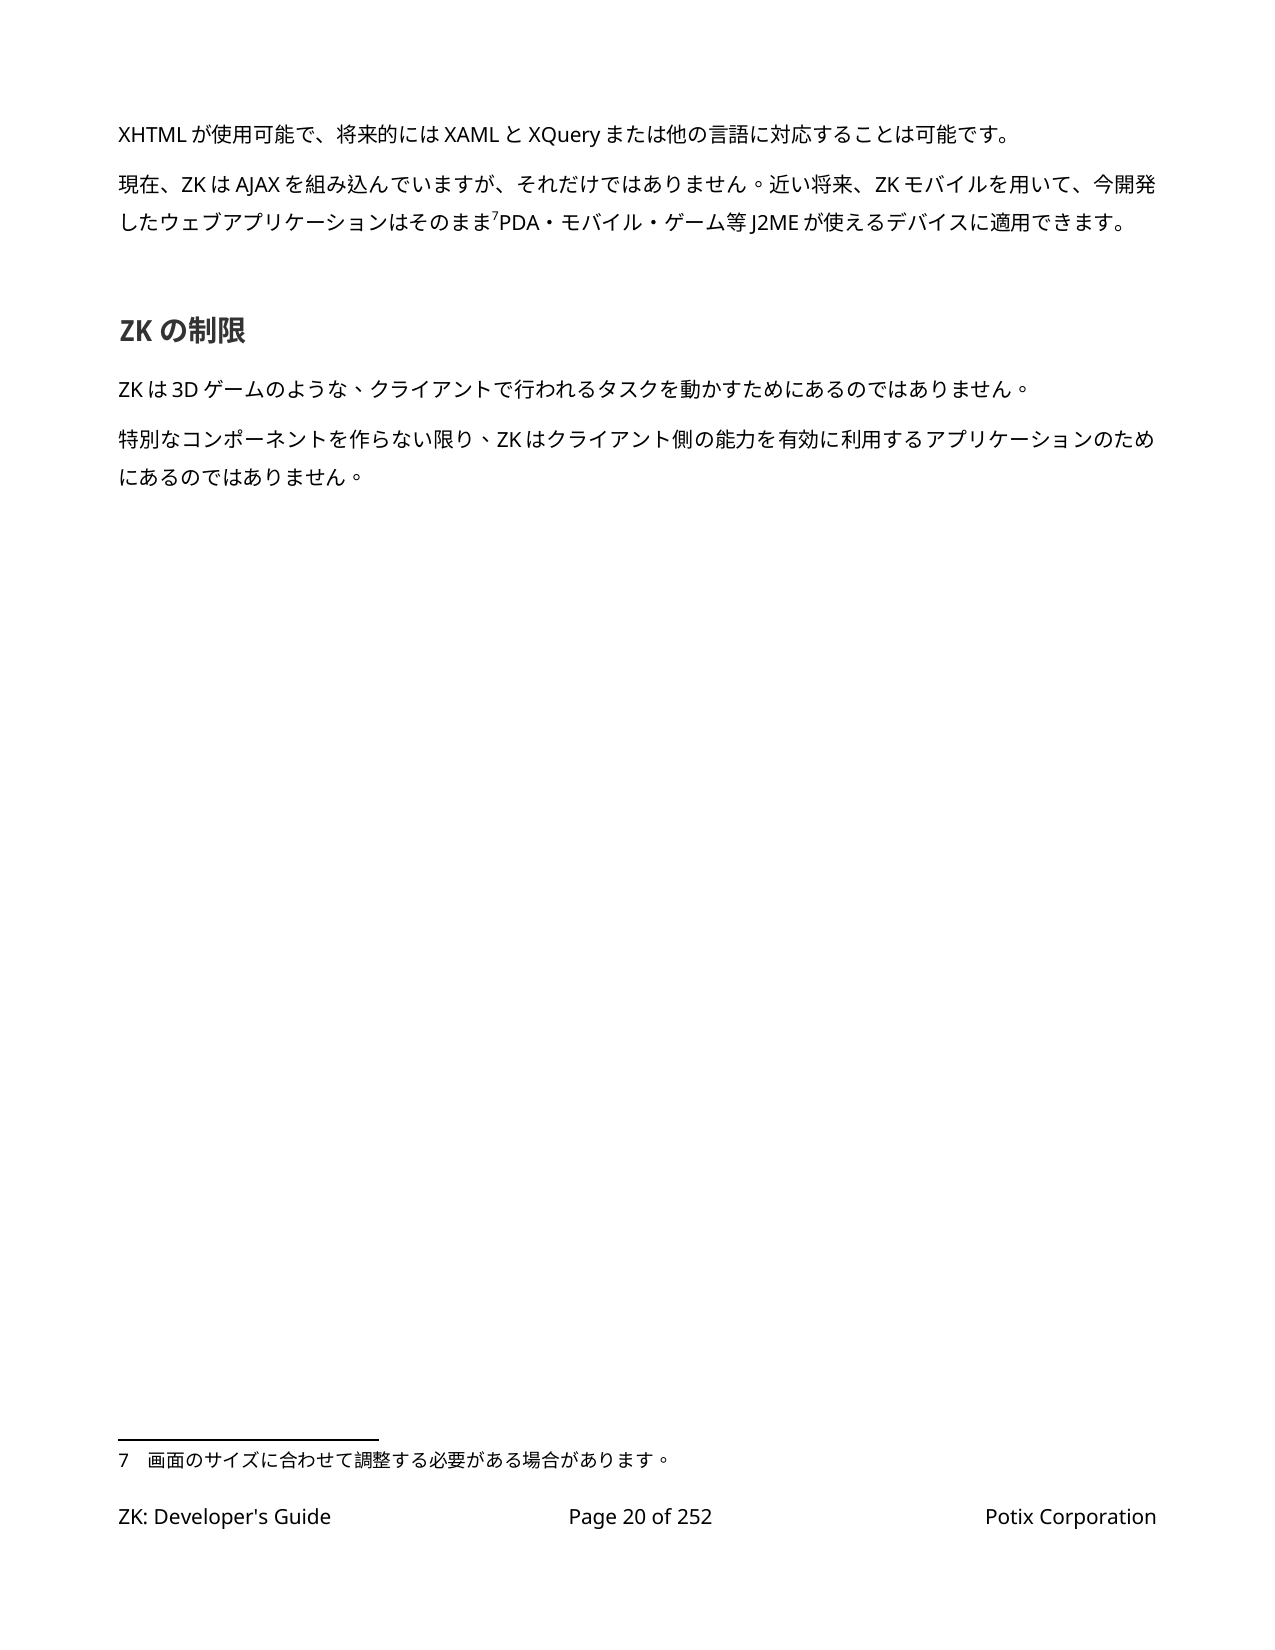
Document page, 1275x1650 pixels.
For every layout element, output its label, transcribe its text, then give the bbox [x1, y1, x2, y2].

text 現在、ZKはAJAXを組み込んでいますが、それだけではありません。近い将来、ZKモバイルを用いて、今開発したウェブアプリケーションはそのままPDA・モバイル・ゲーム等J2MEが使えるデバイスに適用できます。 [118, 169, 1157, 236]
text 特別なコンポーネントを作らない限り、ZKはクライアント側の能力を有効に利用するアプリケーションのためにあるのではありません。 [118, 424, 1157, 491]
text 画面のサイズに合わせて調整する必要がある場合があります。 [118, 1446, 1157, 1473]
text ZKは3Dゲームのような、クライアントで行われるタスクを動かすためにあるのではありません。 [118, 373, 1157, 403]
subtitle ZKの制限 [118, 307, 1157, 349]
text XHTMLが使用可能で、将来的にはXAMLとXQueryまたは他の言語に対応することは可能です。 [118, 118, 1157, 148]
